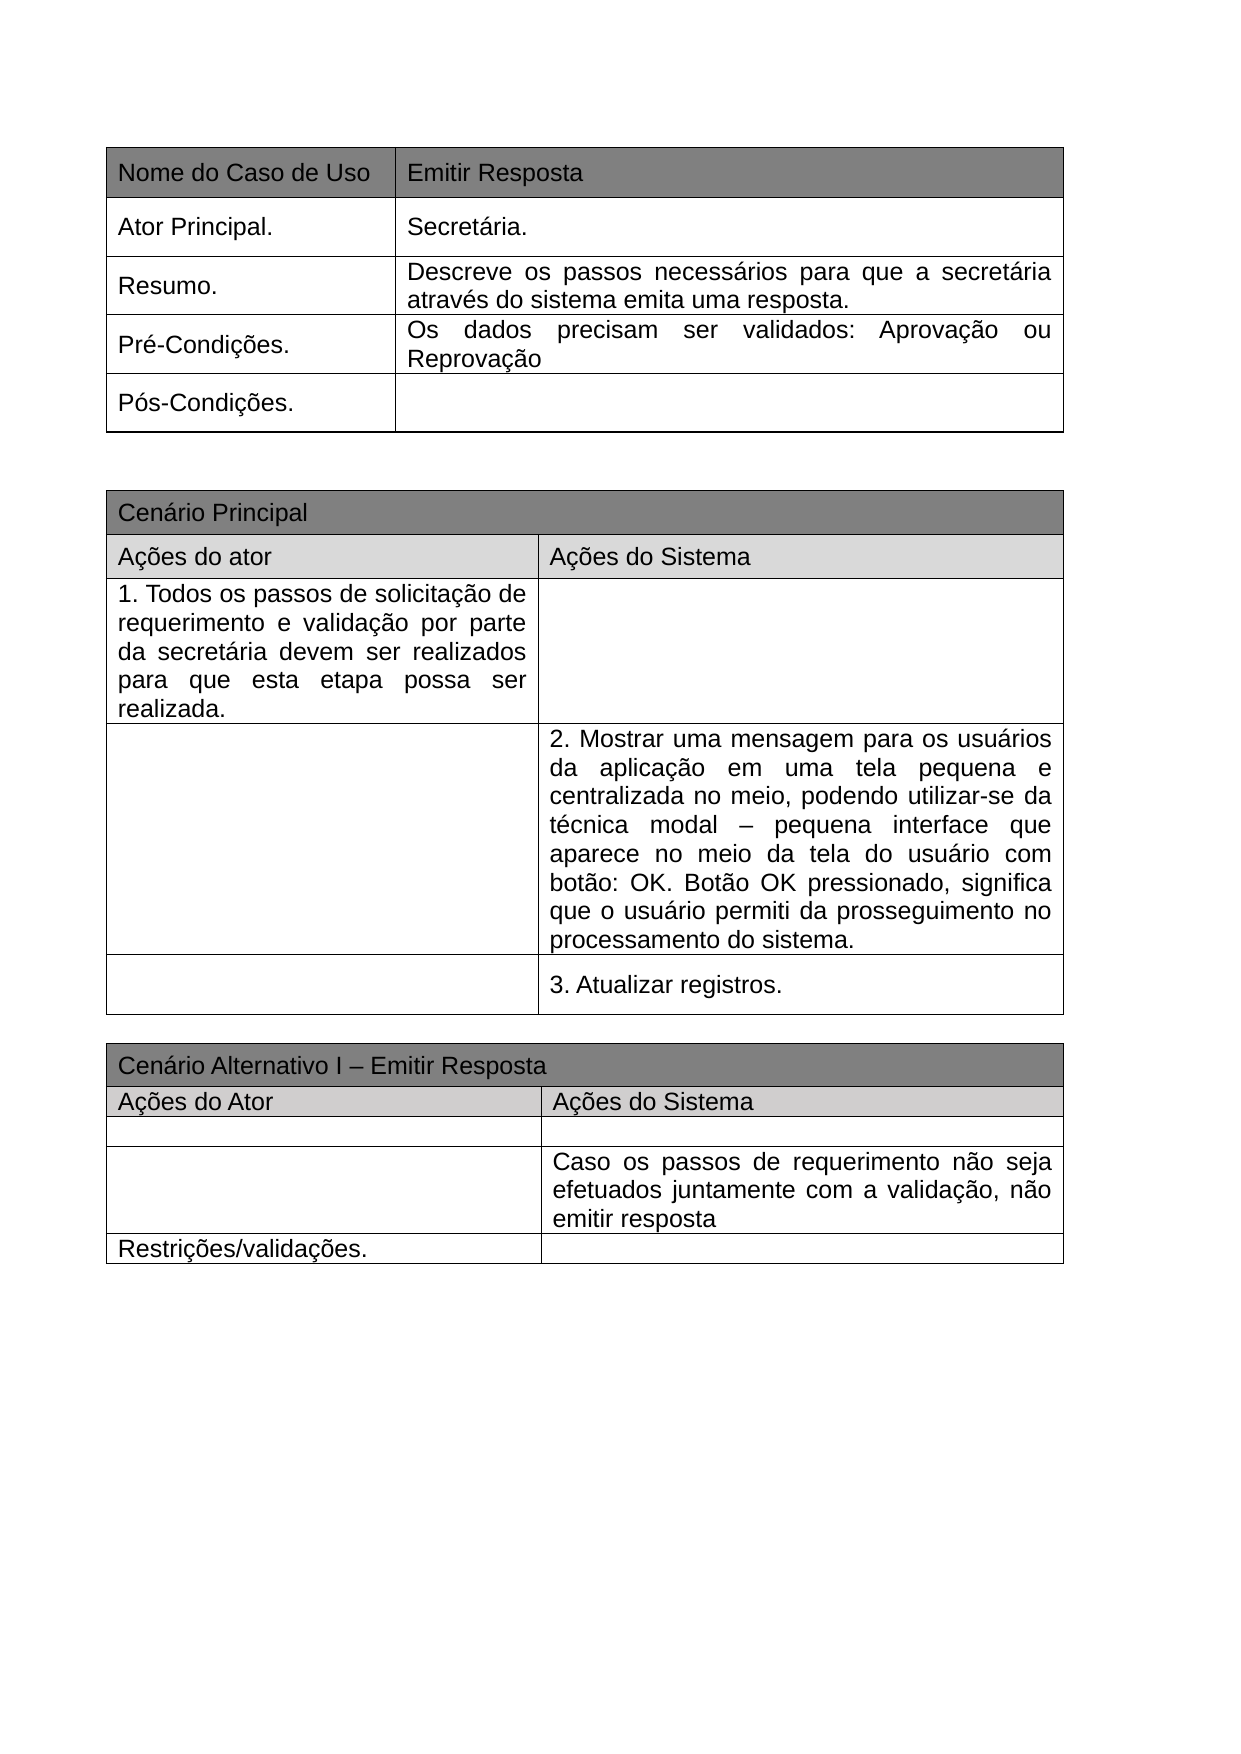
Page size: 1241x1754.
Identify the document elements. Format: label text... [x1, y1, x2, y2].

table_cell Pós-Condições. [107, 374, 395, 431]
table_cell Ações do ator [107, 535, 538, 578]
table_cell Restrições/validações. [107, 1234, 541, 1263]
table_cell [542, 1234, 1063, 1263]
table_header Nome do Caso de Uso [107, 148, 395, 197]
table_cell Os dados precisam ser validados: Aprovação ou Reprovação [396, 315, 1063, 373]
table_cell Pré-Condições. [107, 315, 395, 373]
table_header Emitir Resposta [396, 148, 1063, 197]
table_cell [542, 1117, 1063, 1146]
table_cell Ações do Ator [107, 1087, 541, 1116]
table_header Cenário Principal [107, 491, 1063, 534]
table_cell [107, 724, 538, 954]
table_cell Descreve os passos necessários para que a secretária através do sistema emita uma resposta. [396, 257, 1063, 314]
table_cell [107, 1117, 541, 1146]
table_header Cenário Alternativo I – Emitir Resposta [107, 1044, 1063, 1086]
table_cell Ações do Sistema [542, 1087, 1063, 1116]
table_cell Caso os passos de requerimento não seja efetuados juntamente com a validação, não emitir resposta [542, 1147, 1063, 1233]
table_cell Ações do Sistema [539, 535, 1063, 578]
table_cell Ator Principal. [107, 198, 395, 256]
table_cell [539, 579, 1063, 723]
table_cell Resumo. [107, 257, 395, 314]
table_cell 2. Mostrar uma mensagem para os usuários da aplicação em uma tela pequena e centralizada no meio, podendo utilizar-se da técnica modal – pequena interface que aparece no meio da tela do usuário com botão: OK. Botão OK pressionado, significa que o usuário permiti da prosseguimento no processamento do sistema. [539, 724, 1063, 954]
table_cell [107, 1147, 541, 1233]
table_cell [396, 374, 1063, 431]
table_cell 1. Todos os passos de solicitação de requerimento e validação por parte da secretária devem ser realizados para que esta etapa possa ser realizada. [107, 579, 538, 723]
table_cell [107, 955, 538, 1013]
table_cell Secretária. [396, 198, 1063, 256]
table_cell 3. Atualizar registros. [539, 955, 1063, 1013]
